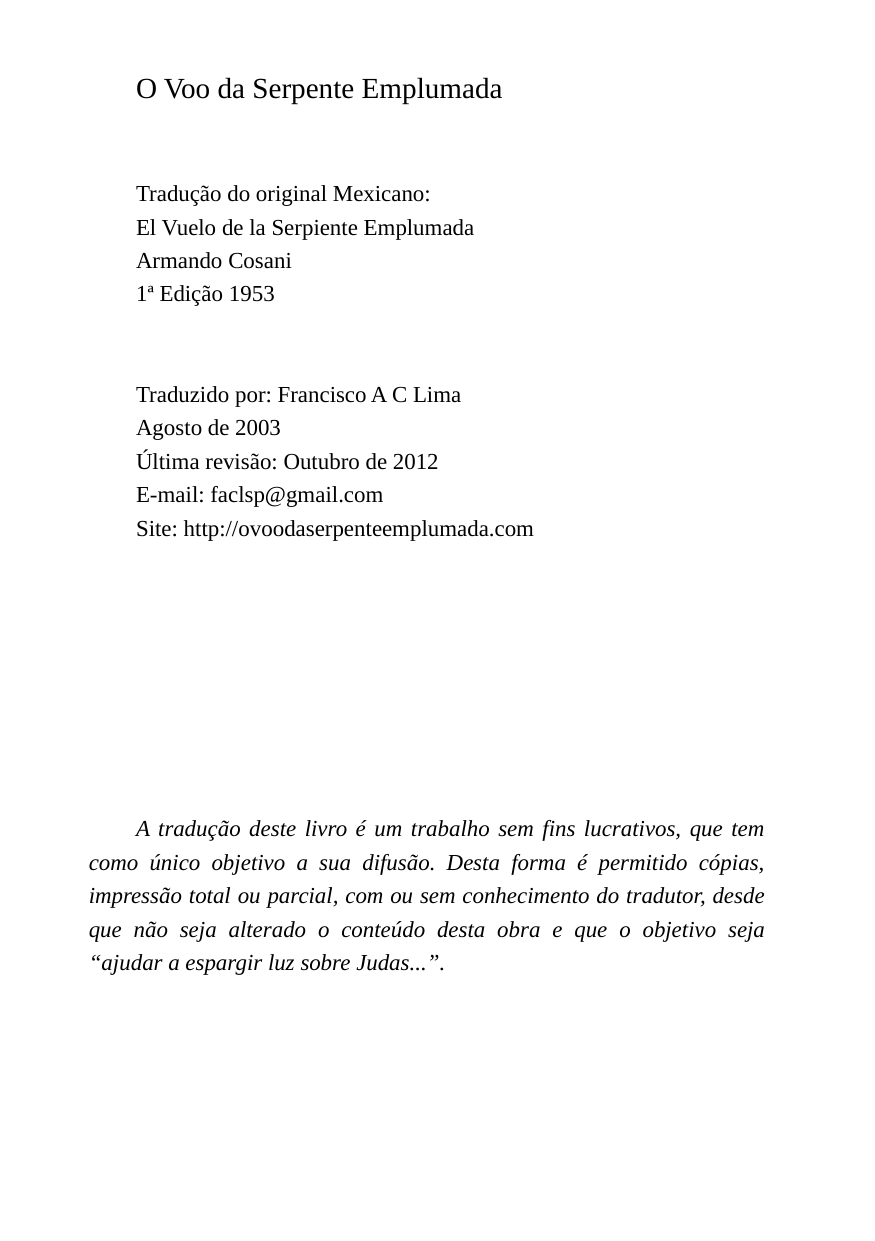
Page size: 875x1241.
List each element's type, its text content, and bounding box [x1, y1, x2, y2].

text Traduzido por: Francisco A C Lima [88, 381, 768, 407]
text Tradução do original Mexicano: [88, 180, 768, 207]
text 1ª Edição 1953 [88, 281, 768, 307]
text A tradução deste livro é um trabalho sem fins lucrativos, que tem como único objetivo a sua difusão. Desta forma é permitido cópias, impressão total ou parcial, com ou sem conhecimento do tradutor, desde que não seja alterado o conteúdo desta obra e que o objetivo seja “ajudar a espargir luz sobre Judas...”. [88, 816, 768, 976]
text Última revisão: Outubro de 2012 [88, 448, 768, 474]
text E-mail: faclsp@gmail.com [88, 481, 768, 507]
text El Vuelo de la Serpiente Emplumada [88, 214, 768, 240]
text Armando Cosani [88, 247, 768, 273]
text Site: http://ovoodaserpenteemplumada.com [88, 514, 768, 541]
text Agosto de 2003 [88, 414, 768, 441]
list O Voo da Serpente Emplumada [88, 71, 768, 104]
